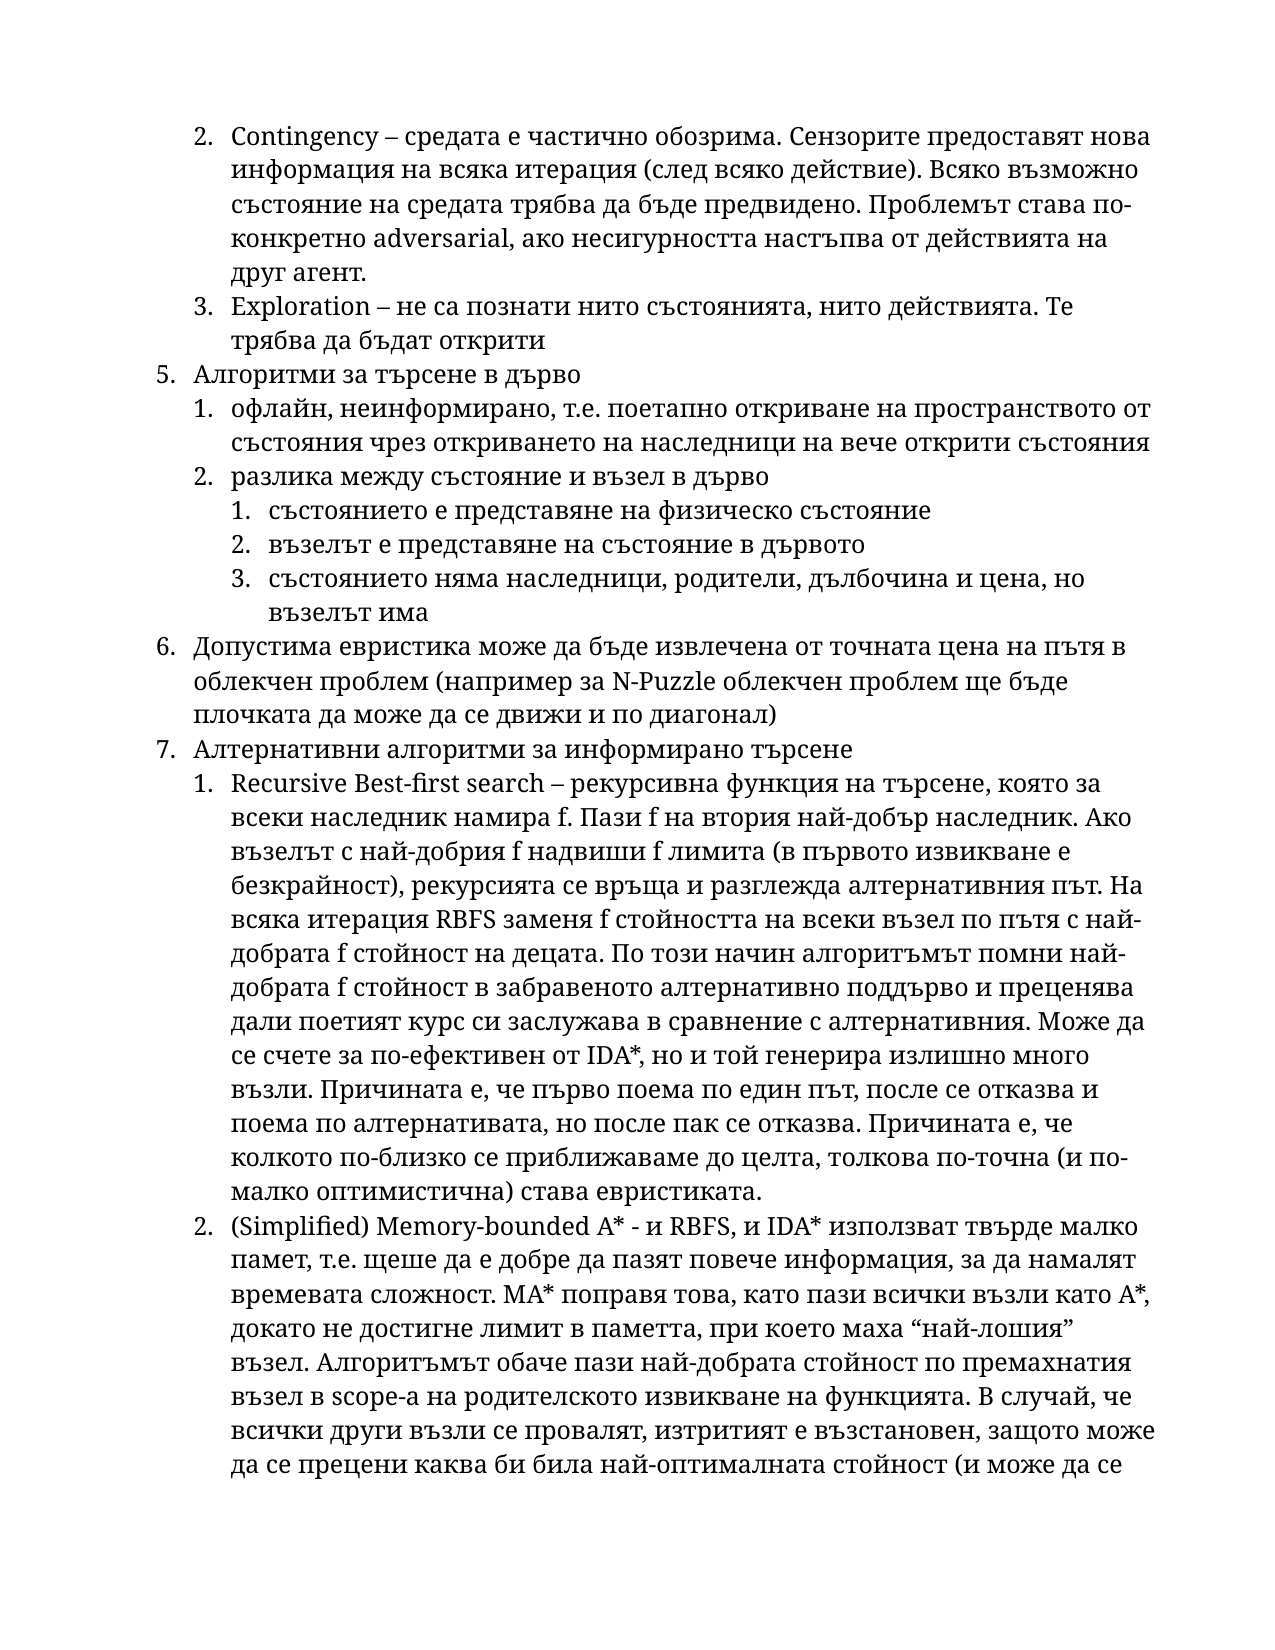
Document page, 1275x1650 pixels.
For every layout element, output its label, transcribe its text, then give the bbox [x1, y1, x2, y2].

list офлайн, неинформирано, т.е. поетапно откриване на пространството от състояния чрез откриването на наследници на вече открити състояния [193, 391, 1157, 459]
list Алтернативни алгоритми за информирано търсене [156, 731, 1157, 765]
list Алгоритми за търсене в дърво [156, 357, 1157, 391]
list състоянието е представяне на физическо състояние [231, 493, 1157, 527]
list Допустима евристика може да бъде извлечена от точната цена на пътя в облекчен проблем (например за N-Puzzle облекчен проблем ще бъде плочката да може да се движи и по диагонал) [156, 629, 1157, 731]
list Recursive Best-first search – рекурсивна функция на търсене, която за всеки наследник намира f. Пази f на втория най-добър наследник. Ако възелът с най-добрия f надвиши f лимита (в първото извикване е безкрайност), рекурсията се връща и разглежда алтернативния път. На всяка итерация RBFS заменя f стойността на всеки възел по пътя с най-добрата f стойност на децата. По този начин алгоритъмът помни най-добрата f стойност в забравеното алтернативно поддърво и преценява дали поетият курс си заслужава в сравнение с алтернативния. Може да се счете за по-ефективен от IDA*, но и той генерира излишно много възли. Причината е, че първо поема по един път, после се отказва и поема по алтернативата, но после пак се отказва. Причината е, че колкото по-близко се приближаваме до целта, толкова по-точна (и по-малко оптимистична) става евристиката. [193, 765, 1157, 1208]
list състоянието няма наследници, родители, дълбочина и цена, но възелът има [231, 561, 1157, 629]
list (Simplified) Memory-bounded A* - и RBFS, и IDA* използват твърде малко памет, т.е. щеше да е добре да пазят повече информация, за да намалят времевата сложност. MA* поправя това, като пази всички възли като A*, докато не достигне лимит в паметта, при което маха “най-лошия” възел. Алгоритъмът обаче пази най-добрата стойност по премахнатия възел в scope-а на родителското извикване на функцията. В случай, че всички други възли се провалят, изтритият е възстановен, защото може да се прецени каква би била най-оптималната стойност (и може да се [193, 1208, 1157, 1481]
list Exploration – не са познати нито състоянията, нито действията. Те трябва да бъдат открити [193, 288, 1157, 357]
list Contingency – средата е частично обозрима. Сензорите предоставят нова информация на всяка итерация (след всяко действие). Всяко възможно състояние на средата трябва да бъде предвидено. Проблемът става по-конкретно adversarial, ако несигурността настъпва от действията на друг агент. [193, 118, 1157, 288]
list разлика между състояние и възел в дърво [193, 459, 1157, 493]
list възелът е представяне на състояние в дървото [231, 527, 1157, 561]
